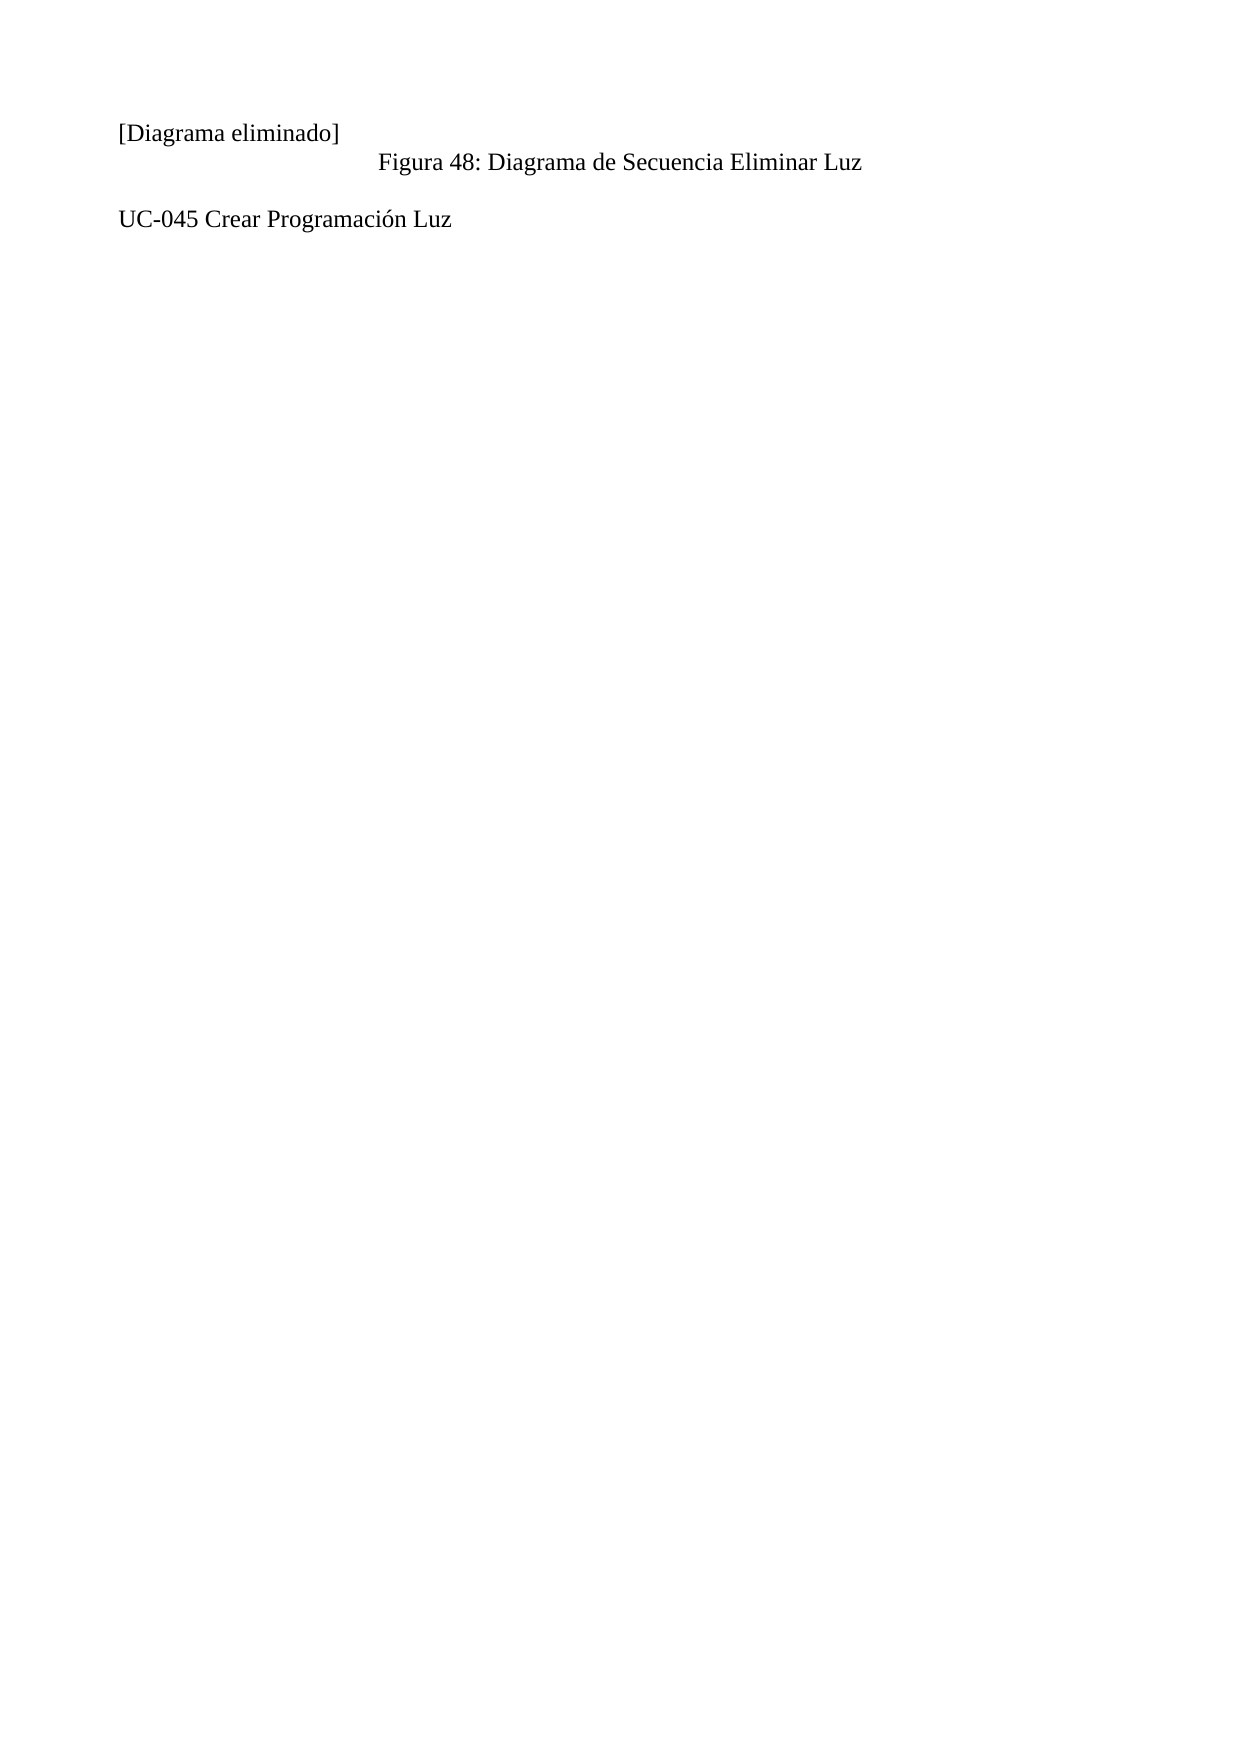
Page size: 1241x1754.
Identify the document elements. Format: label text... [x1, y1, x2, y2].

text UC-045 Crear Programación Luz [118, 204, 1122, 233]
text Figura 48: Diagrama de Secuencia Eliminar Luz [118, 147, 1122, 176]
text [Diagrama eliminado] [118, 118, 1122, 147]
